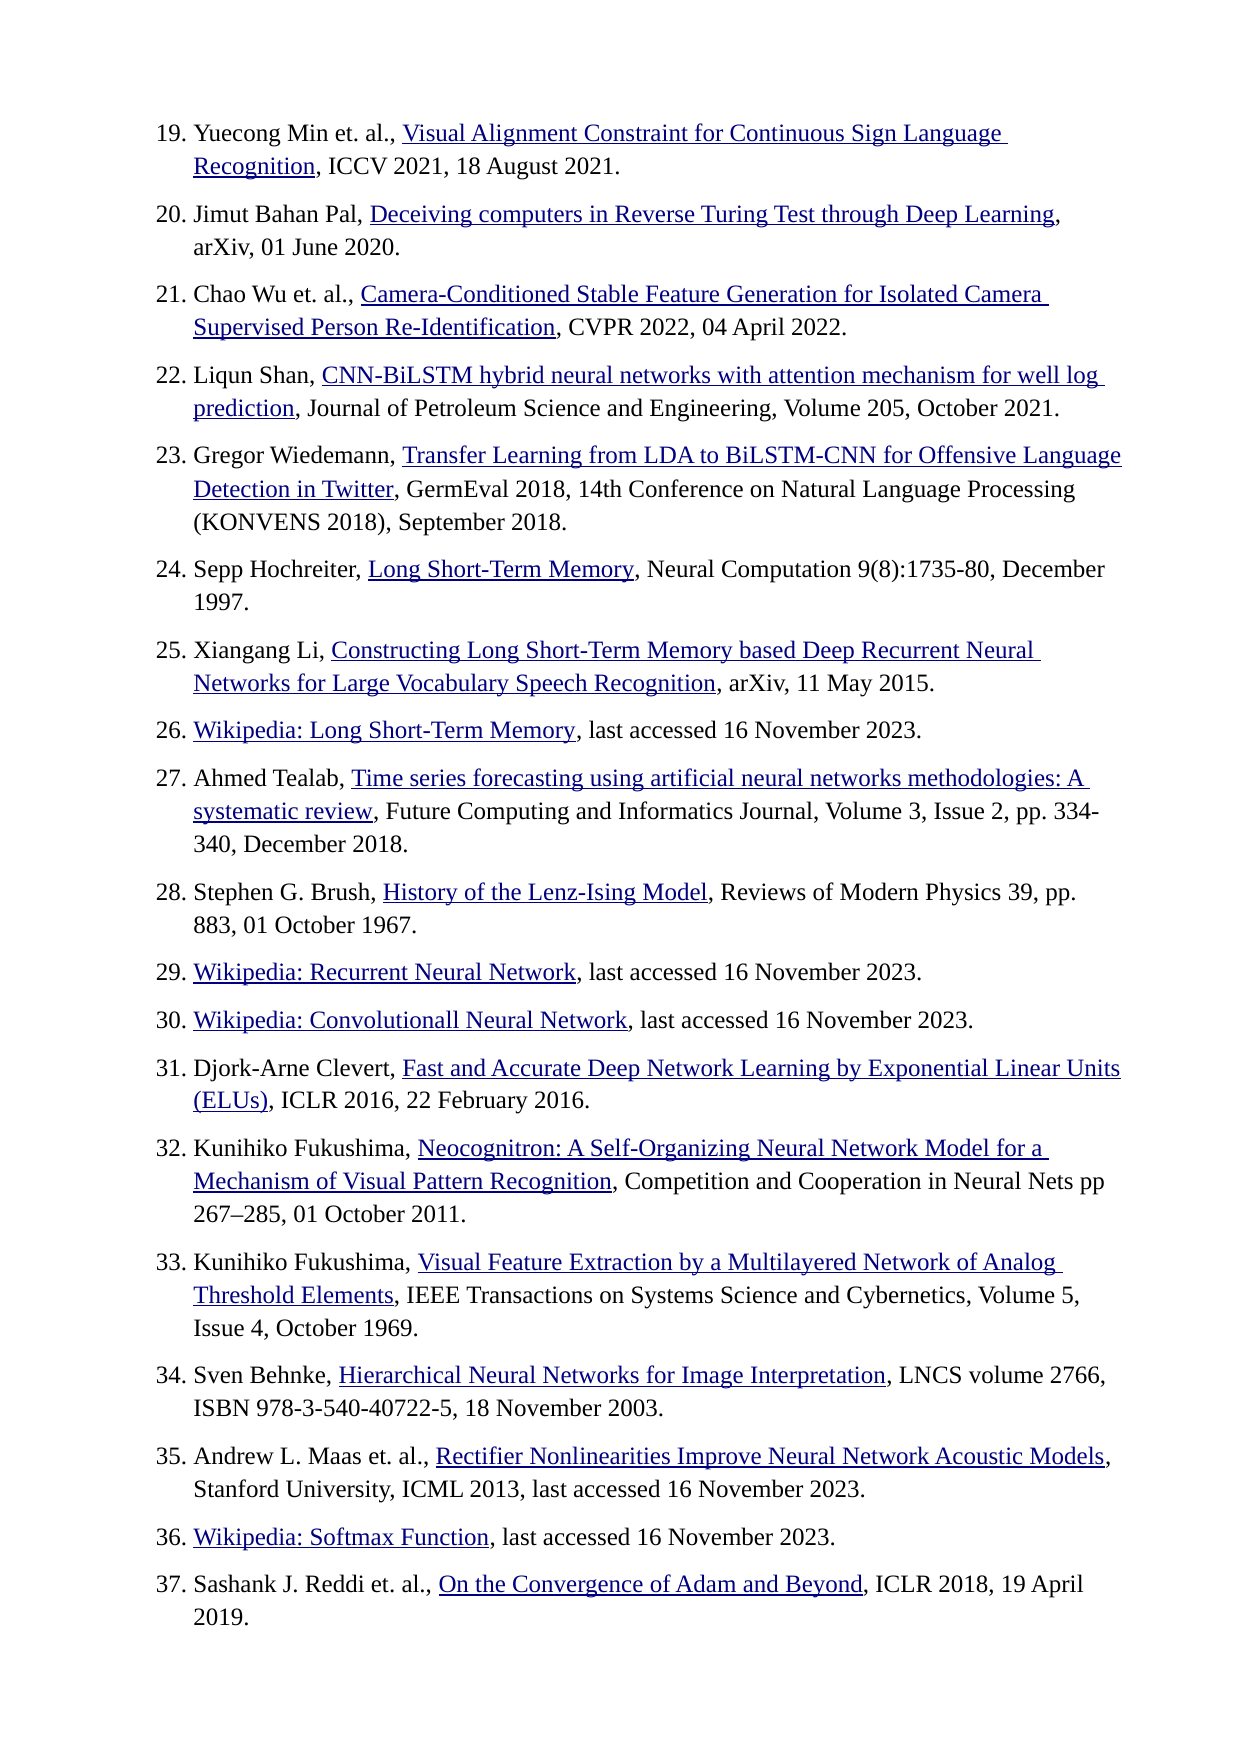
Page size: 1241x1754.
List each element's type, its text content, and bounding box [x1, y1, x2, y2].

list Ahmed Tealab, Time series forecasting using artificial neural networks methodologies: A systematic review, Future Computing and Informatics Journal, Volume 3, Issue 2, pp. 334-340, December 2018. [156, 763, 1122, 858]
list Sven Behnke, Hierarchical Neural Networks for Image Interpretation, LNCS volume 2766, ISBN 978-3-540-40722-5, 18 November 2003. [156, 1361, 1122, 1422]
list Chao Wu et. al., Camera-Conditioned Stable Feature Generation for Isolated Camera Supervised Person Re-Identification, CVPR 2022, 04 April 2022. [156, 279, 1122, 341]
list Wikipedia: Long Short-Term Memory, last accessed 16 November 2023. [156, 716, 1122, 744]
list Wikipedia: Convolutionall Neural Network, last accessed 16 November 2023. [156, 1005, 1122, 1034]
list Andrew L. Maas et. al., Rectifier Nonlinearities Improve Neural Network Acoustic Models, Stanford University, ICML 2013, last accessed 16 November 2023. [156, 1441, 1122, 1503]
list Stephen G. Brush, History of the Lenz-Ising Model, Reviews of Modern Physics 39, pp. 883, 01 October 1967. [156, 877, 1122, 938]
list Xiangang Li, Constructing Long Short-Term Memory based Deep Recurrent Neural Networks for Large Vocabulary Speech Recognition, arXiv, 11 May 2015. [156, 635, 1122, 697]
list Sashank J. Reddi et. al., On the Convergence of Adam and Beyond, ICLR 2018, 19 April 2019. [156, 1569, 1122, 1631]
list Gregor Wiedemann, Transfer Learning from LDA to BiLSTM-CNN for Offensive Language Detection in Twitter, GermEval 2018, 14th Conference on Natural Language Processing (KONVENS 2018), September 2018. [156, 441, 1122, 535]
list Liqun Shan, CNN-BiLSTM hybrid neural networks with attention mechanism for well log prediction, Journal of Petroleum Science and Engineering, Volume 205, October 2021. [156, 360, 1122, 422]
list Sepp Hochreiter, Long Short-Term Memory, Neural Computation 9(8):1735-80, December 1997. [156, 554, 1122, 616]
list Kunihiko Fukushima, Visual Feature Extraction by a Multilayered Network of Analog Threshold Elements, IEEE Transactions on Systems Science and Cybernetics, Volume 5, Issue 4, October 1969. [156, 1247, 1122, 1342]
list Kunihiko Fukushima, Neocognitron: A Self-Organizing Neural Network Model for a Mechanism of Visual Pattern Recognition, Competition and Cooperation in Neural Nets pp 267–285, 01 October 2011. [156, 1133, 1122, 1228]
list Wikipedia: Softmax Function, last accessed 16 November 2023. [156, 1522, 1122, 1551]
list Wikipedia: Recurrent Neural Network, last accessed 16 November 2023. [156, 957, 1122, 986]
list Jimut Bahan Pal, Deceiving computers in Reverse Turing Test through Deep Learning, arXiv, 01 June 2020. [156, 199, 1122, 261]
list Djork-Arne Clevert, Fast and Accurate Deep Network Learning by Exponential Linear Units (ELUs), ICLR 2016, 22 February 2016. [156, 1053, 1122, 1114]
list Yuecong Min et. al., Visual Alignment Constraint for Continuous Sign Language Recognition, ICCV 2021, 18 August 2021. [156, 118, 1122, 180]
